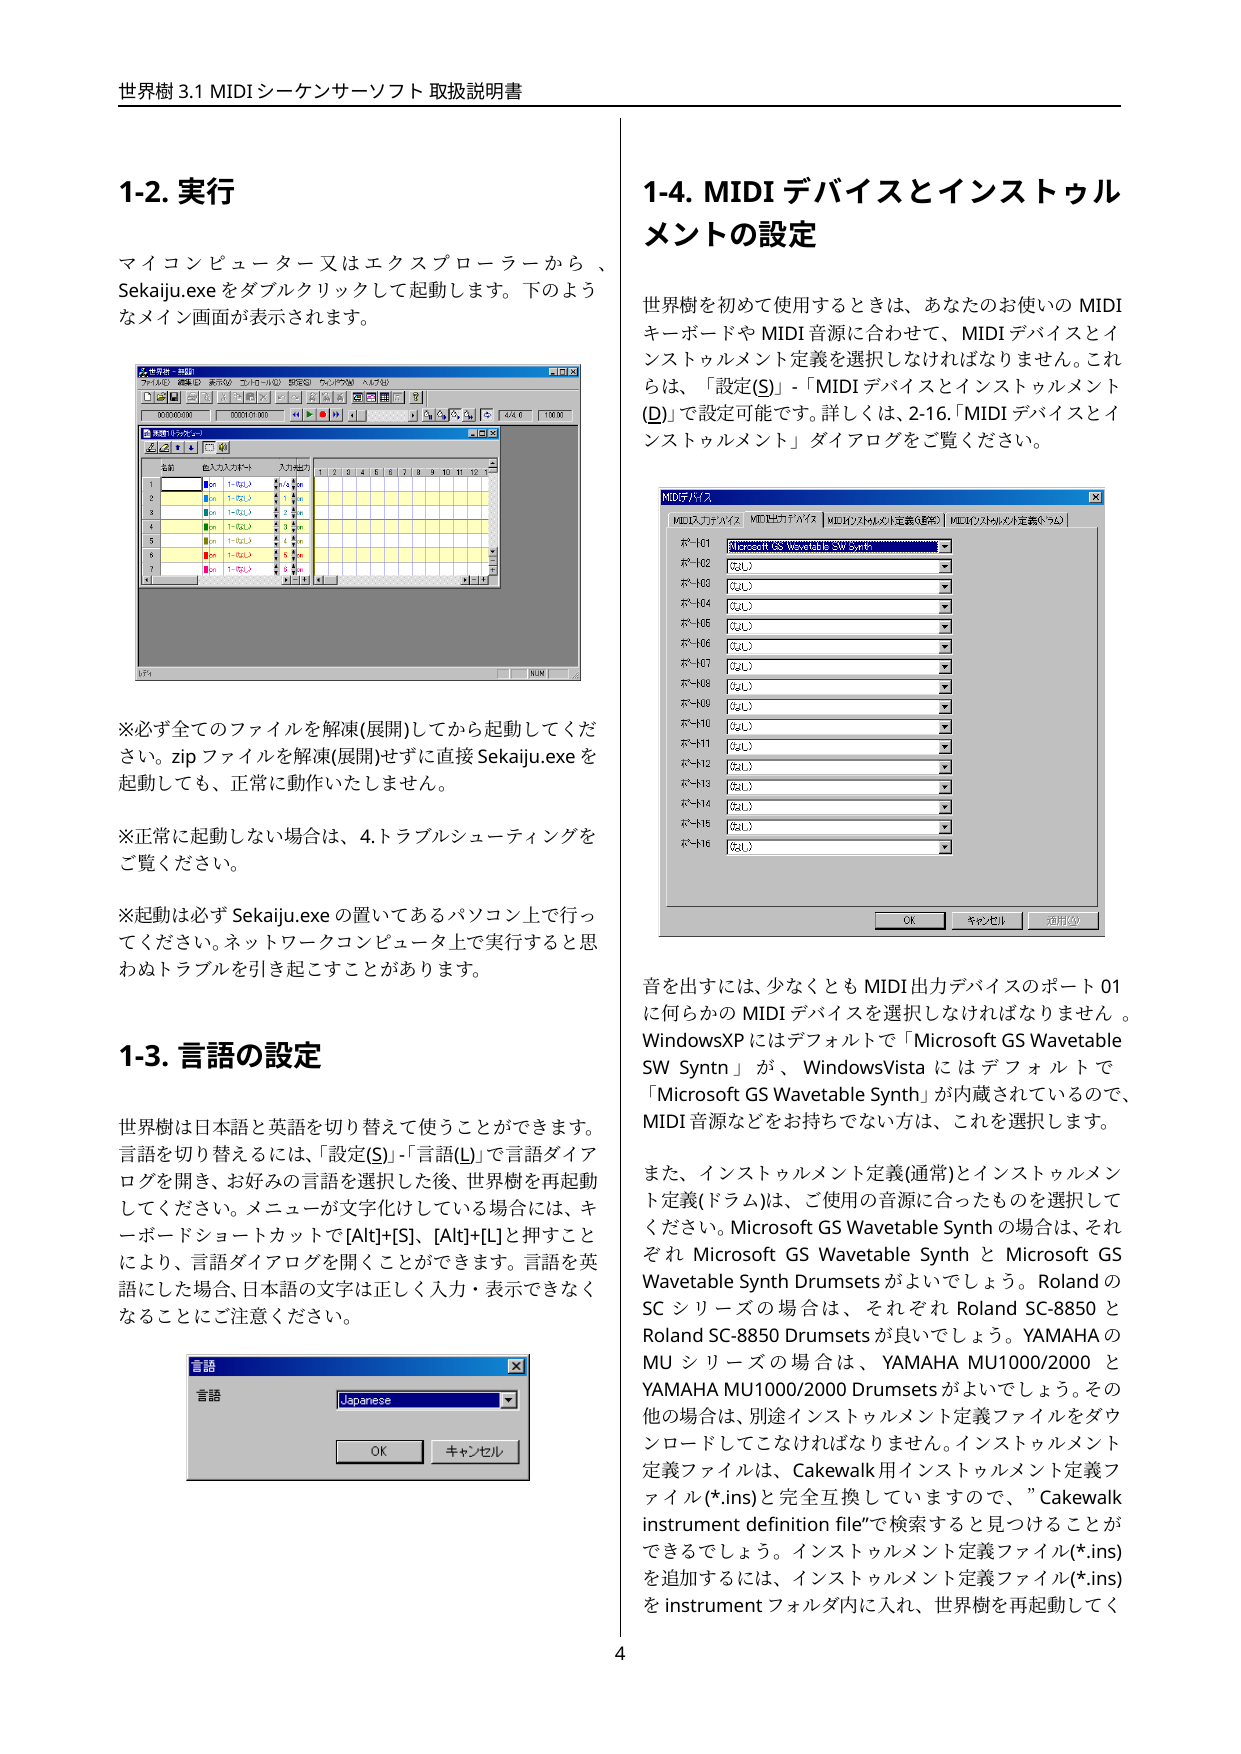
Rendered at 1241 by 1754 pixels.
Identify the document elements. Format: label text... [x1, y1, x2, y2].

text ※必ず全てのファイルを解凍(展開)してから起動してください。zipファイルを解凍(展開)せずに直接Sekaiju.exeを起動しても、正常に動作いたしません。 [118, 715, 598, 796]
text 世界樹を初めて使用するときは、あなたのお使いのMIDIキーボードやMIDI音源に合わせて、MIDIデバイスとインストゥルメント定義を選択しなければなりません。これらは、「設定(S)」-「MIDIデバイスとインストゥルメント(D)」で設定可能です。詳しくは、2-16.「MIDIデバイスとインストゥルメント」ダイアログをご覧ください。 [642, 291, 1122, 453]
subtitle 1-2. 実行 [118, 169, 598, 211]
text マイコンピューター又はエクスプローラーから、Sekaiju.exeをダブルクリックして起動します。下のようなメイン画面が表示されます。 [118, 249, 598, 330]
text また、インストゥルメント定義(通常)とインストゥルメント定義(ドラム)は、ご使用の音源に合ったものを選択してください。Microsoft GS Wavetable Synthの場合は、それぞれMicrosoft GS Wavetable SynthとMicrosoft GS Wavetable Synth Drumsetsがよいでしょう。RolandのSCシリーズの場合は、それぞれRoland SC-8850とRoland SC-8850 Drumsetsが良いでしょう。YAMAHAのMUシリーズの場合は、YAMAHA MU1000/2000 とYAMAHA MU1000/2000 Drumsetsがよいでしょう。その他の場合は、別途インストゥルメント定義ファイルをダウンロードしてこなければなりません。インストゥルメント定義ファイルは、Cakewalk用インストゥルメント定義ファイル(*.ins)と完全互換していますので、”Cakewalk instrument definition file”で検索すると見つけることができるでしょう。インストゥルメント定義ファイル(*.ins)を追加するには、インストゥルメント定義ファイル(*.ins)をinstrumentフォルダ内に入れ、世界樹を再起動してく [642, 1159, 1122, 1618]
text 世界樹は日本語と英語を切り替えて使うことができます。言語を切り替えるには、「設定(S)」-「言語(L)」で言語ダイアログを開き、お好みの言語を選択した後、世界樹を再起動してください。メニューが文字化けしている場合には、キーボードショートカットで[Alt]+[S]、[Alt]+[L]と押すことにより、言語ダイアログを開くことができます。言語を英語にした場合、日本語の文字は正しく入力・表示できなくなることにご注意ください。 [118, 1113, 598, 1329]
subtitle 1-4. MIDIデバイスとインストゥルメントの設定 [642, 169, 1122, 253]
picture [135, 364, 581, 681]
text ※起動は必ずSekaiju.exeの置いてあるパソコン上で行ってください。ネットワークコンピュータ上で実行すると思わぬトラブルを引き起こすことがあります。 [118, 901, 598, 982]
text ※正常に起動しない場合は、4.トラブルシューティングをご覧ください。 [118, 822, 598, 876]
text 音を出すには、少なくともMIDI出力デバイスのポート01に何らかのMIDIデバイスを選択しなければなりません。WindowsXPにはデフォルトで「Microsoft GS Wavetable SW Syntn」が、WindowsVistaにはデフォルトで「Microsoft GS Wavetable Synth」が内蔵されているので、MIDI音源などをお持ちでない方は、これを選択します。 [642, 972, 1122, 1133]
subtitle 1-3. 言語の設定 [118, 1032, 598, 1075]
picture [186, 1354, 530, 1481]
picture [658, 487, 1105, 937]
